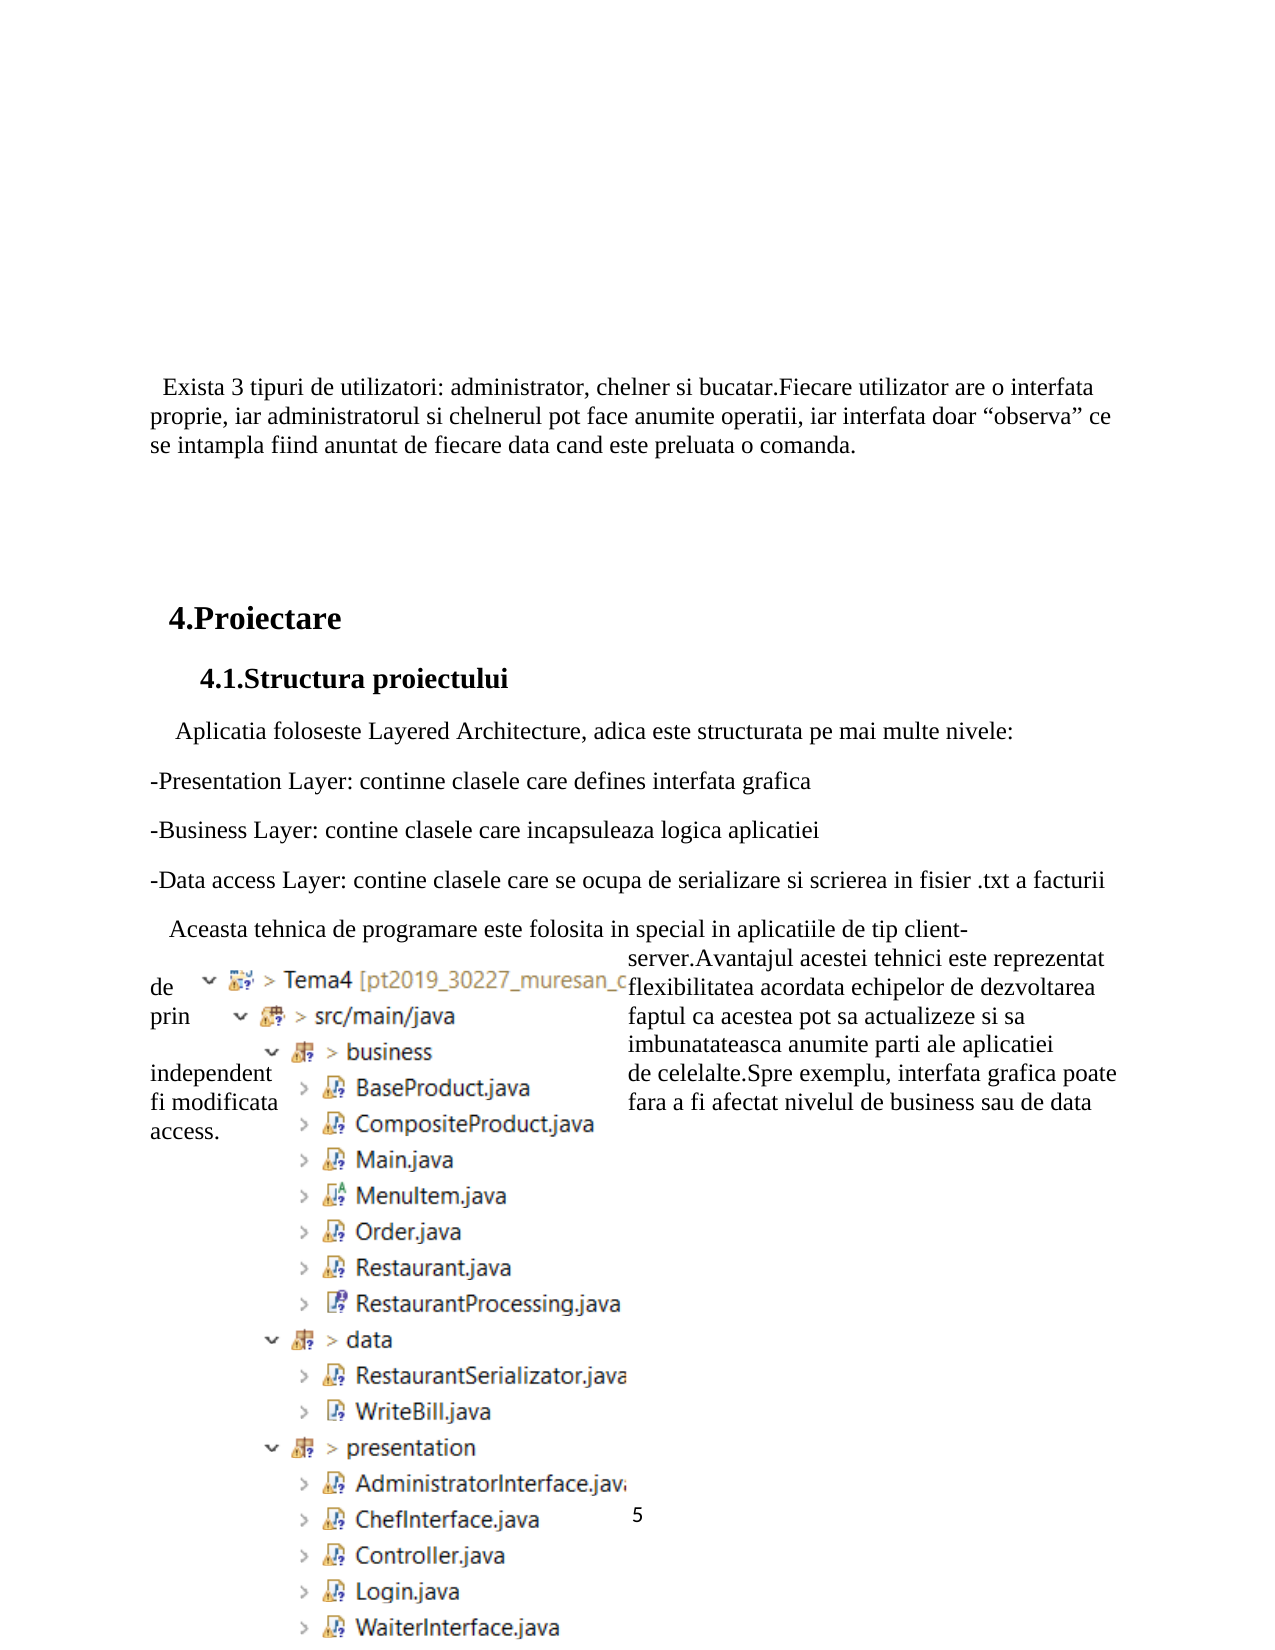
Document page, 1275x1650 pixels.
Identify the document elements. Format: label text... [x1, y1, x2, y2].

text 4.Proiectare [150, 598, 1125, 636]
text Exista 3 tipuri de utilizatori: administrator, chelner si bucatar.Fiecare utilizator are o interfata proprie, iar administratorul si chelnerul pot face anumite operatii, iar interfata doar “observa” ce se intampla fiind anuntat de fiecare data cand este preluata o comanda. [150, 372, 1125, 459]
text Aceasta tehnica de programare este folosita in special in aplicatiile de tip client-server.Avantajul acestei tehnici este reprezentat de flexibilitatea acordata echipelor de dezvoltarea prin faptul ca acestea pot sa actualizeze si sa imbunatateasca anumite parti ale aplicatiei independent de celelalte.Spre exemplu, interfata grafica poate fi modificata fara a fi afectat nivelul de business sau de data access. [150, 914, 1125, 1144]
text -Data access Layer: contine clasele care se ocupa de serializare si scrierea in fisier .txt a facturii [150, 865, 1125, 894]
text -Presentation Layer: continne clasele care defines interfata grafica [150, 766, 1125, 794]
text 4.1.Structura proiectului [150, 657, 1125, 695]
text Aplicatia foloseste Layered Architecture, adica este structurata pe mai multe nivele: [150, 716, 1125, 745]
text -Business Layer: contine clasele care incapsuleaza logica aplicatiei [150, 815, 1125, 844]
